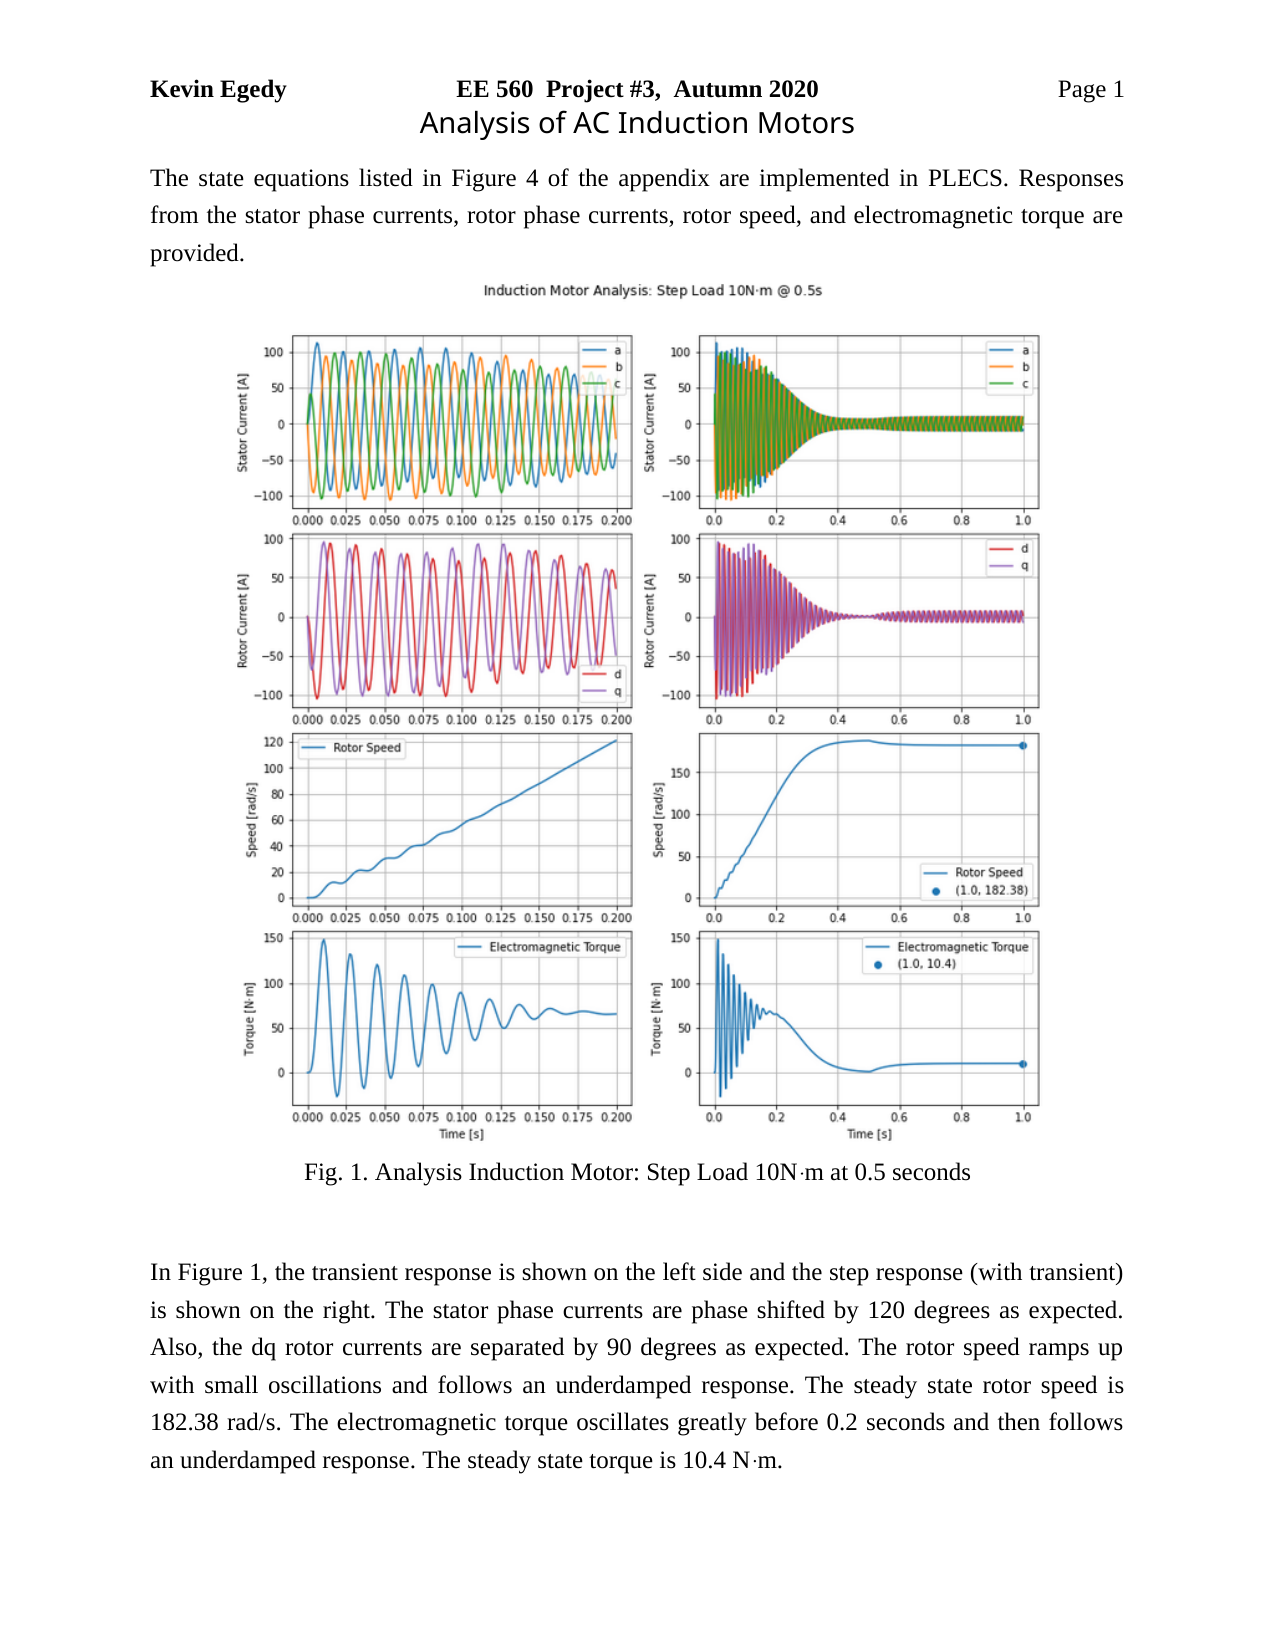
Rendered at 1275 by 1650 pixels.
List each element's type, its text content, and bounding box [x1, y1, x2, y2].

text In Figure 1, the transient response is shown on the left side and the step response (with transient) is shown on the right. The stator phase currents are phase shifted by 120 degrees as expected. Also, the dq rotor currents are separated by 90 degrees as expected. The rotor speed ramps up with small oscillations and follows an underdamped response. The steady state rotor speed is 182.38 rad/s. The electromagnetic torque oscillates greatly before 0.2 seconds and then follows an underdamped response. The steady state torque is 10.4 Nm. [150, 1249, 1125, 1474]
text Fig. 1. Analysis Induction Motor: Step Load 10Nm at 0.5 seconds [150, 279, 1125, 1186]
picture [225, 278, 1050, 1146]
text The state equations listed in Figure 4 of the appendix are implemented in PLECS. Responses from the stator phase currents, rotor phase currents, rotor speed, and electromagnetic torque are provided. [150, 154, 1125, 266]
